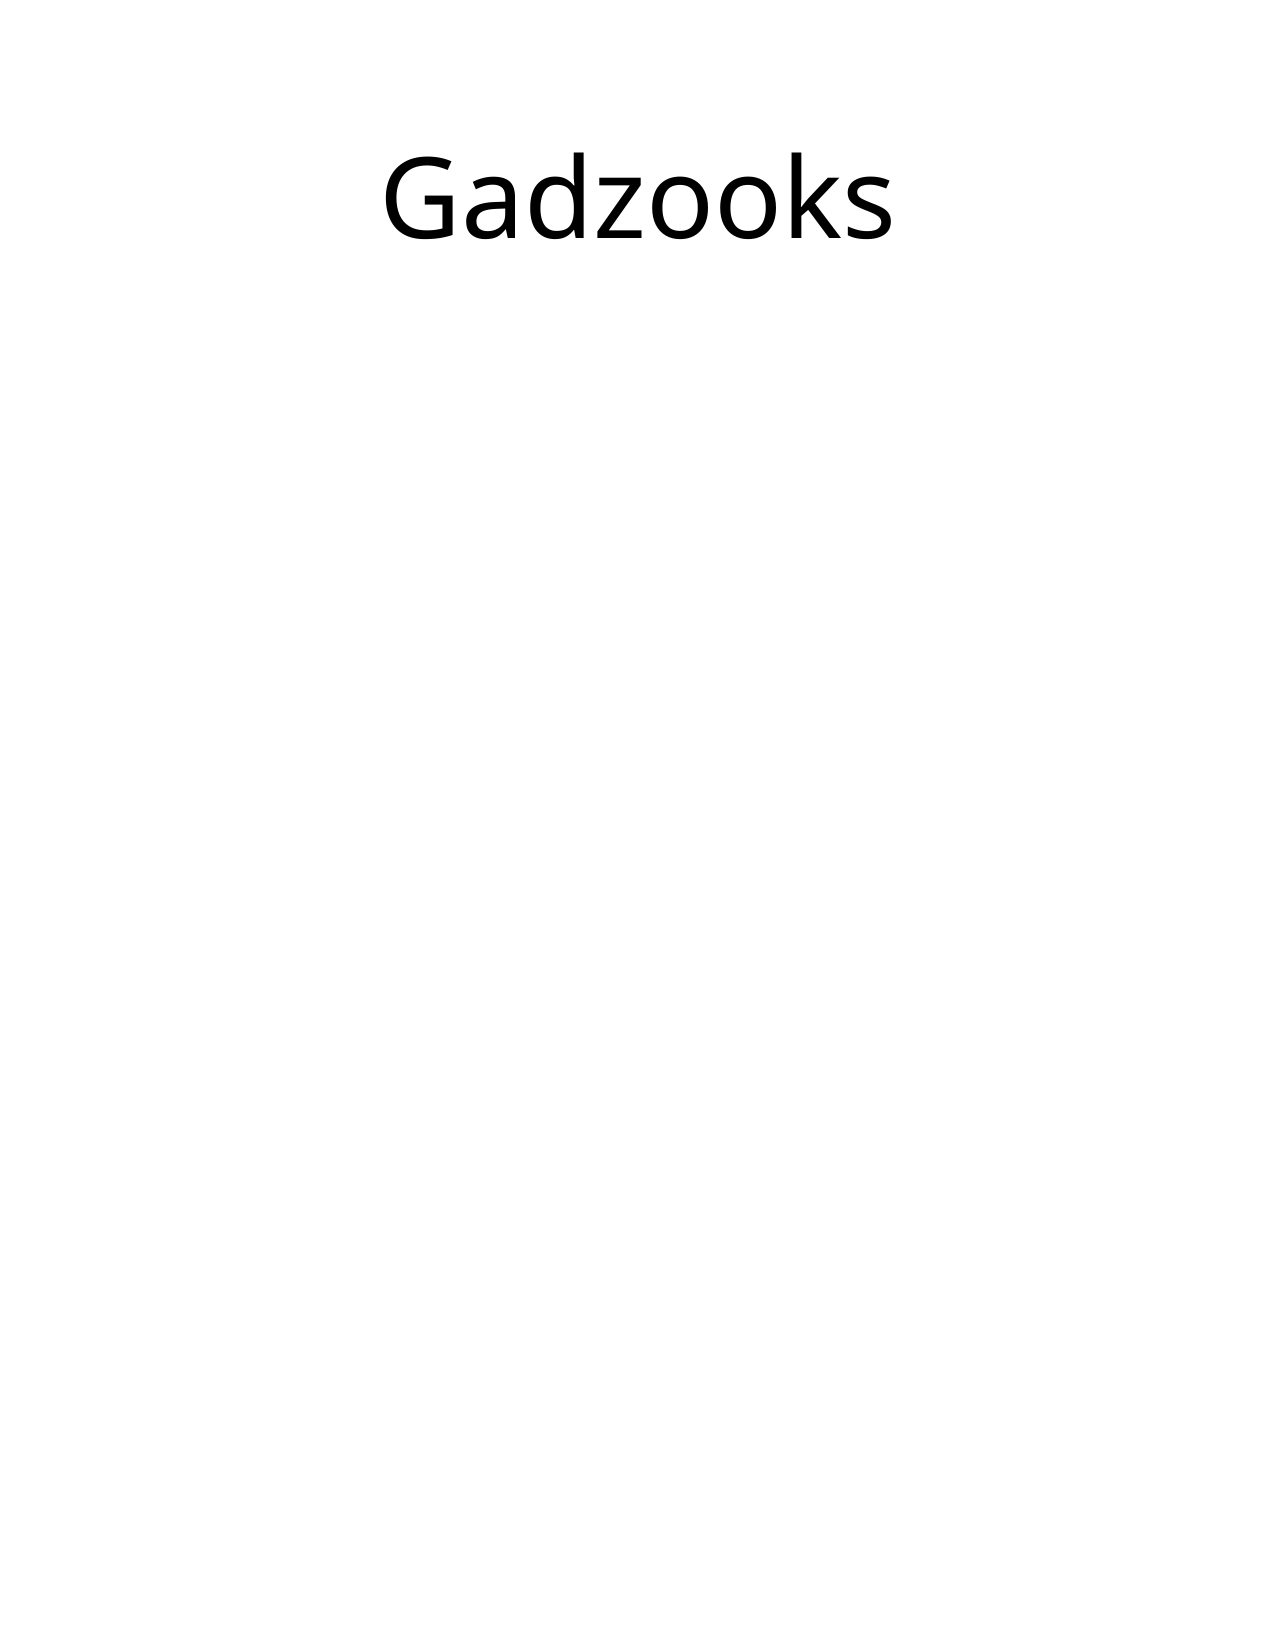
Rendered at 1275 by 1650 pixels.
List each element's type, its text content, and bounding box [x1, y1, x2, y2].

text Gadzooks [118, 118, 1157, 271]
